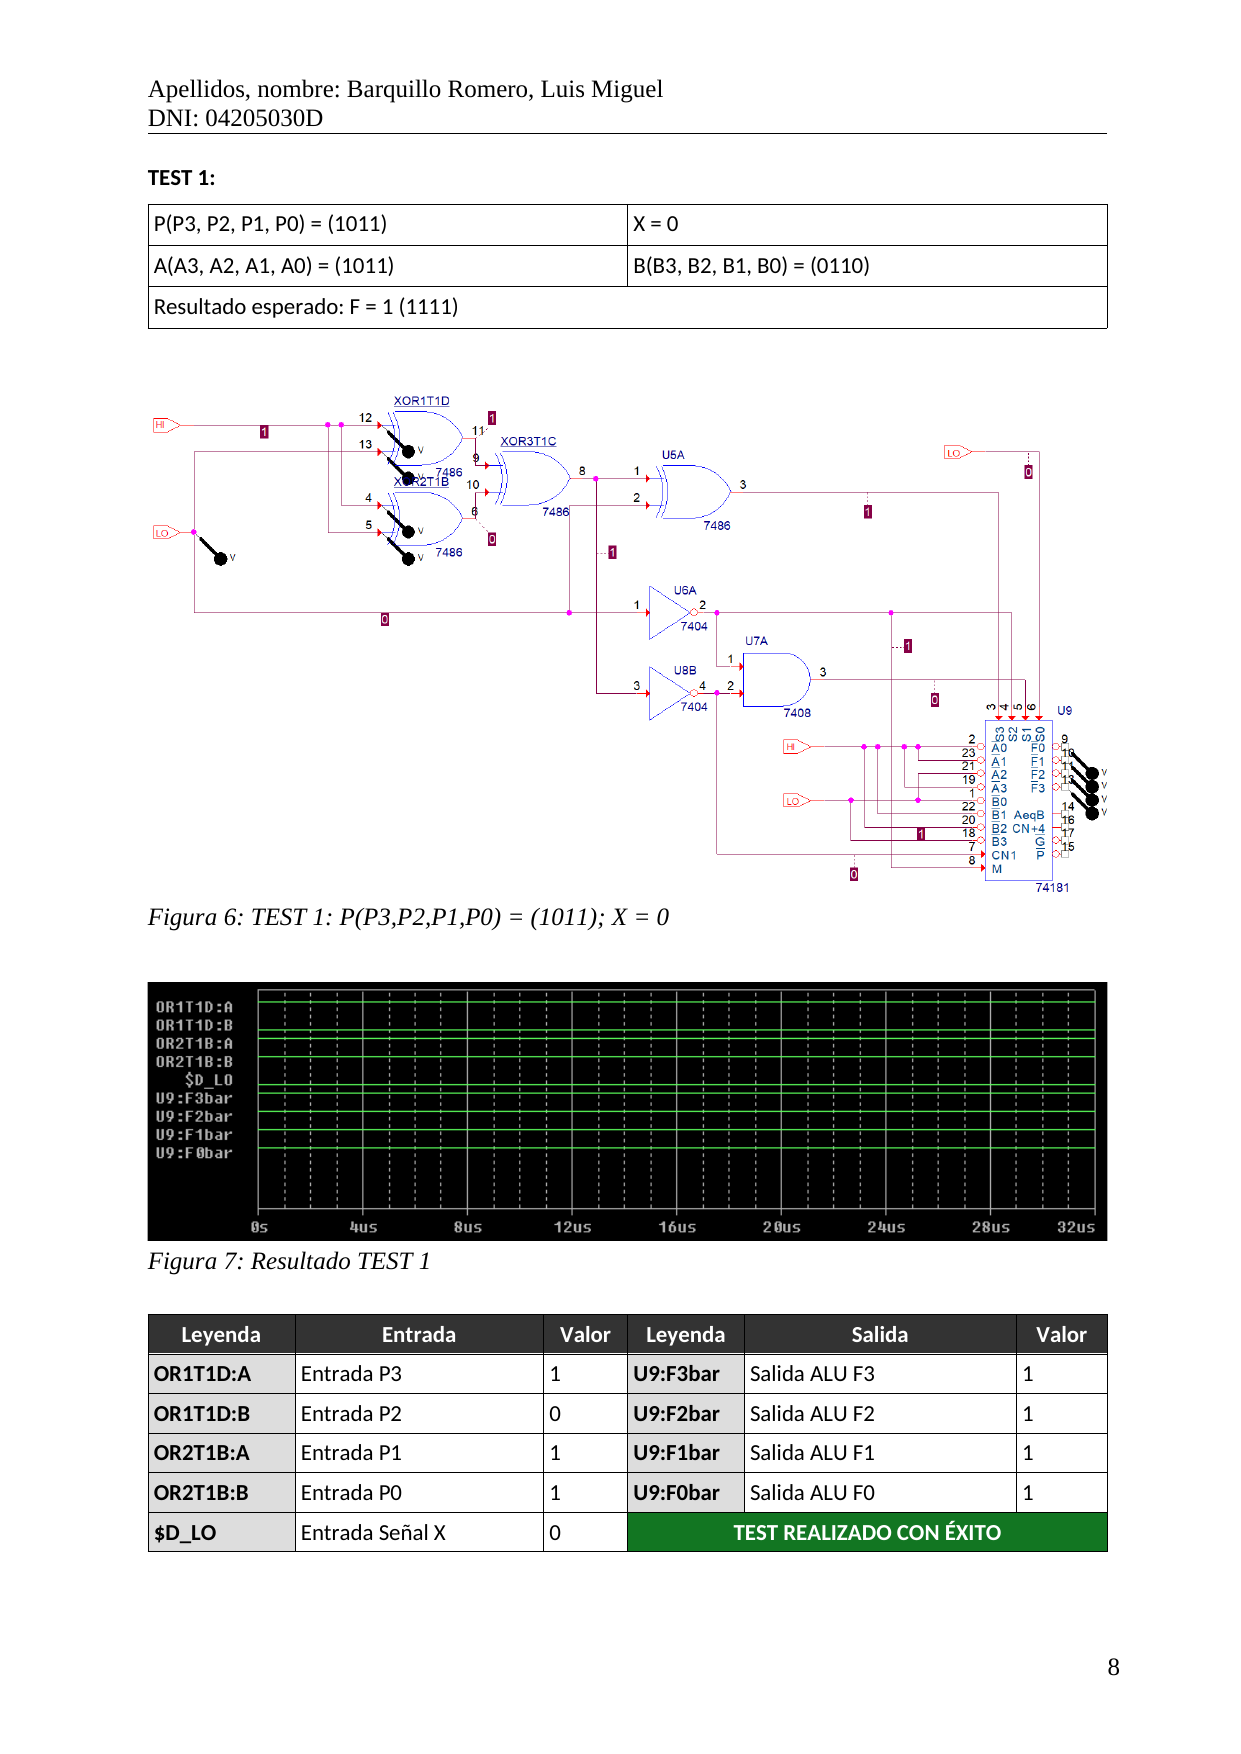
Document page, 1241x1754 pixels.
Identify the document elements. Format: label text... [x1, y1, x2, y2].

table_cell Salida ALU F0 [745, 1473, 1016, 1512]
table_cell 1 [544, 1434, 627, 1472]
table_cell B(B3, B2, B1, B0) = (0110) [628, 246, 1107, 286]
table_header Leyenda [149, 1315, 295, 1353]
table_cell Entrada P3 [296, 1355, 543, 1393]
table_cell Salida ALU F2 [745, 1394, 1016, 1433]
text Figura 7: Resultado TEST 1 [148, 1241, 1107, 1275]
table_cell 1 [1017, 1473, 1107, 1512]
table_cell Entrada P0 [296, 1473, 543, 1512]
table_header Valor [544, 1315, 627, 1353]
table_cell 1 [544, 1473, 627, 1512]
table_cell U9:F2bar [628, 1394, 744, 1433]
table_cell 1 [1017, 1434, 1107, 1472]
table_header Entrada [296, 1315, 543, 1353]
table_cell 1 [1017, 1394, 1107, 1433]
table_cell Salida ALU F1 [745, 1434, 1016, 1472]
table_cell OR2T1B:B [149, 1473, 295, 1512]
table_cell 1 [544, 1355, 627, 1393]
table_header P(P3, P2, P1, P0) = (1011) [149, 205, 627, 245]
table_cell TEST REALIZADO CON ÉXITO [628, 1513, 1107, 1551]
text TEST 1: [148, 163, 1107, 191]
table_header Valor [1017, 1315, 1107, 1353]
table_cell U9:F1bar [628, 1434, 744, 1472]
table_cell 0 [544, 1394, 627, 1433]
table_cell 0 [544, 1513, 627, 1551]
table_cell Resultado esperado: F = 1 (1111) [149, 287, 1107, 328]
table_header Salida [745, 1315, 1016, 1353]
table_header X = 0 [628, 205, 1107, 245]
table_cell U9:F3bar [628, 1355, 744, 1393]
table_cell Salida ALU F3 [745, 1355, 1016, 1393]
table_cell Entrada P1 [296, 1434, 543, 1472]
table_cell OR1T1D:B [149, 1394, 295, 1433]
table_header Leyenda [628, 1315, 744, 1353]
table_cell U9:F0bar [628, 1473, 744, 1512]
table_cell Entrada Señal X [296, 1513, 543, 1551]
table_cell $D_LO [149, 1513, 295, 1551]
table_cell A(A3, A2, A1, A0) = (1011) [149, 246, 627, 286]
table_cell 1 [1017, 1355, 1107, 1393]
table_cell Entrada P2 [296, 1394, 543, 1433]
table_cell OR2T1B:A [149, 1434, 295, 1472]
table_cell OR1T1D:A [149, 1355, 295, 1393]
picture [147, 982, 1108, 1241]
text Figura 6: TEST 1: P(P3,P2,P1,P0) = (1011); X = 0 [148, 897, 1107, 931]
picture [147, 393, 1108, 897]
